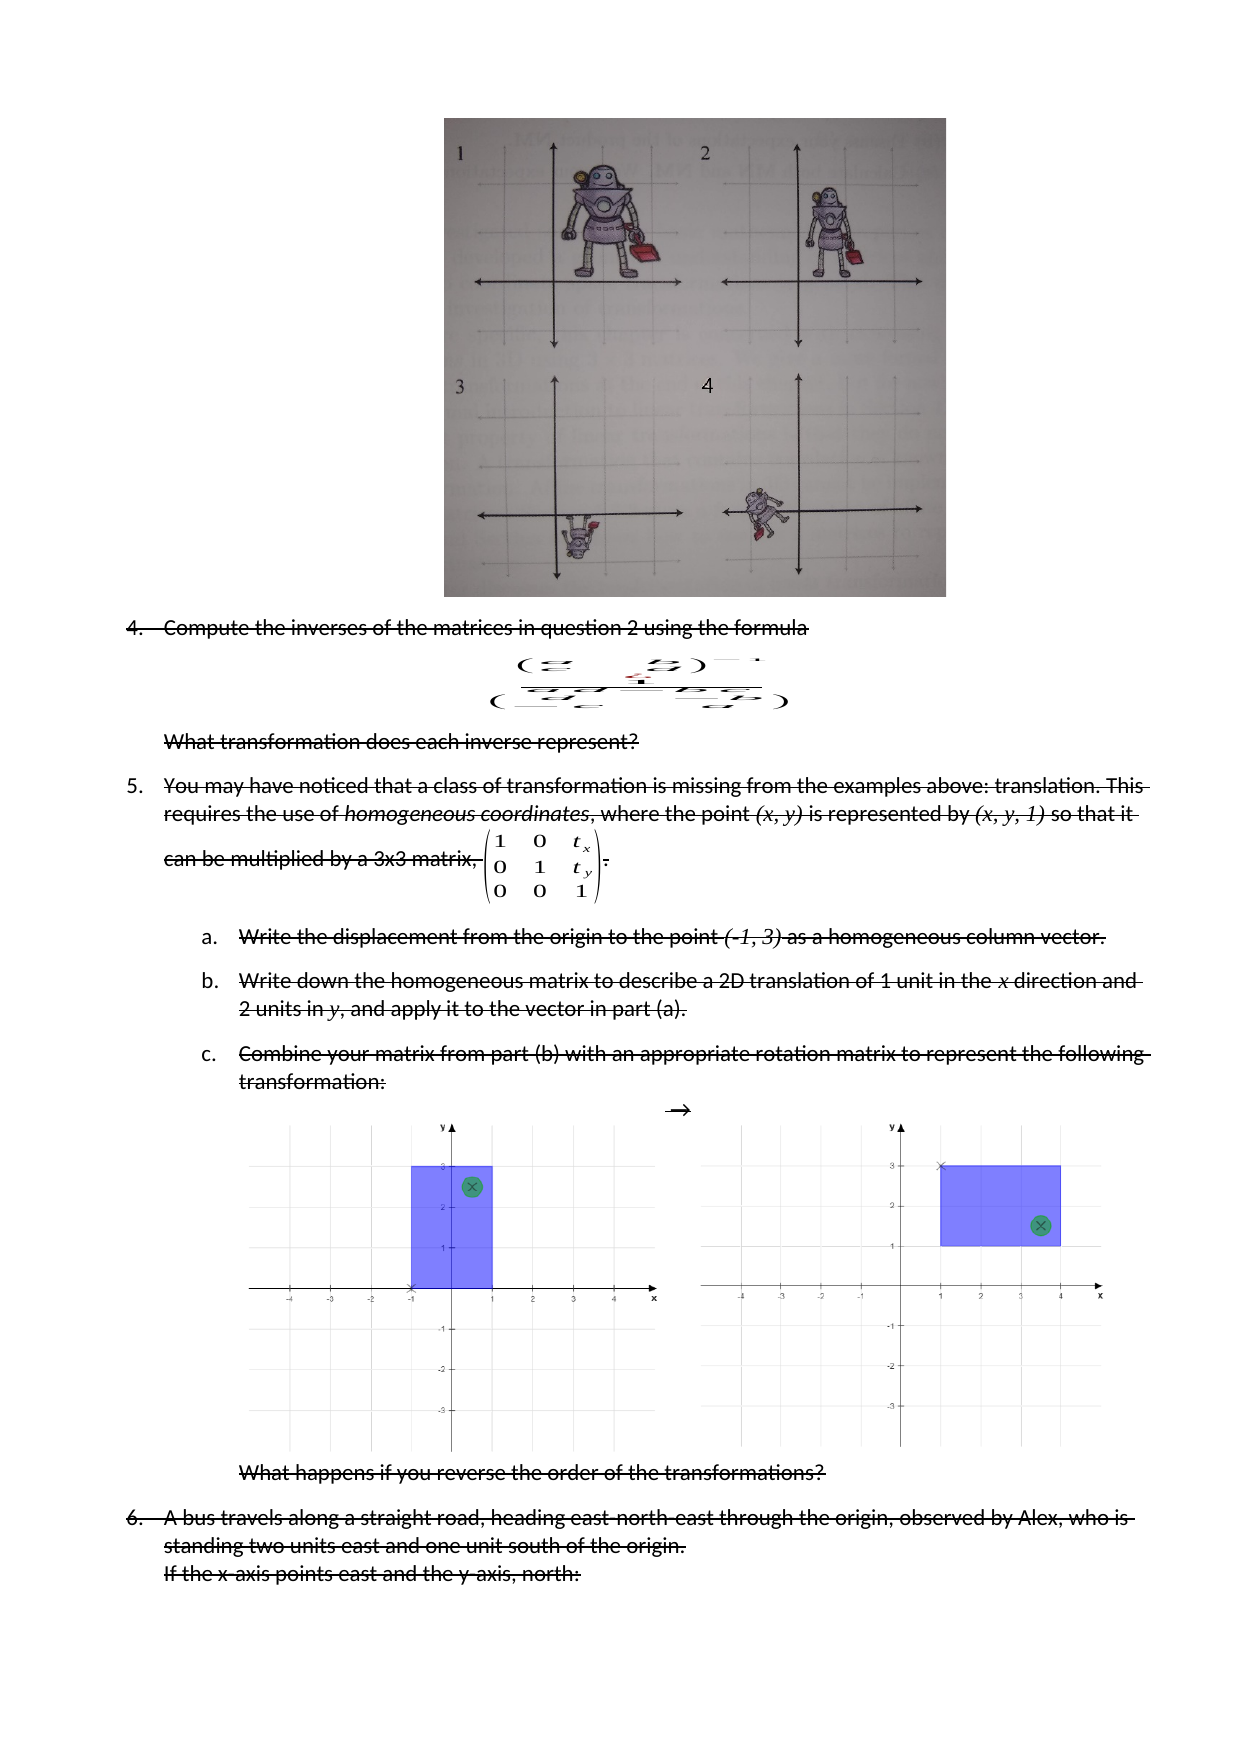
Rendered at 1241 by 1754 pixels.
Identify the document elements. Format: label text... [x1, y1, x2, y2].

list Combine your matrix from part (b) with an appropriate rotation matrix to represent the following transformation: → What happens if you reverse the order of the transformations? [201, 1039, 1152, 1486]
list What transformation does each inverse represent? [164, 727, 1152, 755]
list Write the displacement from the origin to the point (-1, 3) as a homogeneous column vector. [201, 922, 1152, 950]
list A bus travels along a straight road, heading east-north-east through the origin, observed by Alex, who is standing two units east and one unit south of the origin. If the x-axis points east and the y-axis, north: [126, 1503, 1152, 1587]
list You may have noticed that a class of transformation is missing from the examples above: translation. This requires the use of homogeneous coordinates, where the point (x, y) is represented by (x, y, 1) so that it can be multiplied by a 3x3 matrix, . [126, 772, 1152, 905]
list Compute the inverses of the matrices in question 2 using the formula [126, 613, 1152, 641]
list Write down the homogeneous matrix to describe a 2D translation of 1 unit in the x direction and 2 units in y, and apply it to the vector in part (a). [201, 966, 1152, 1022]
